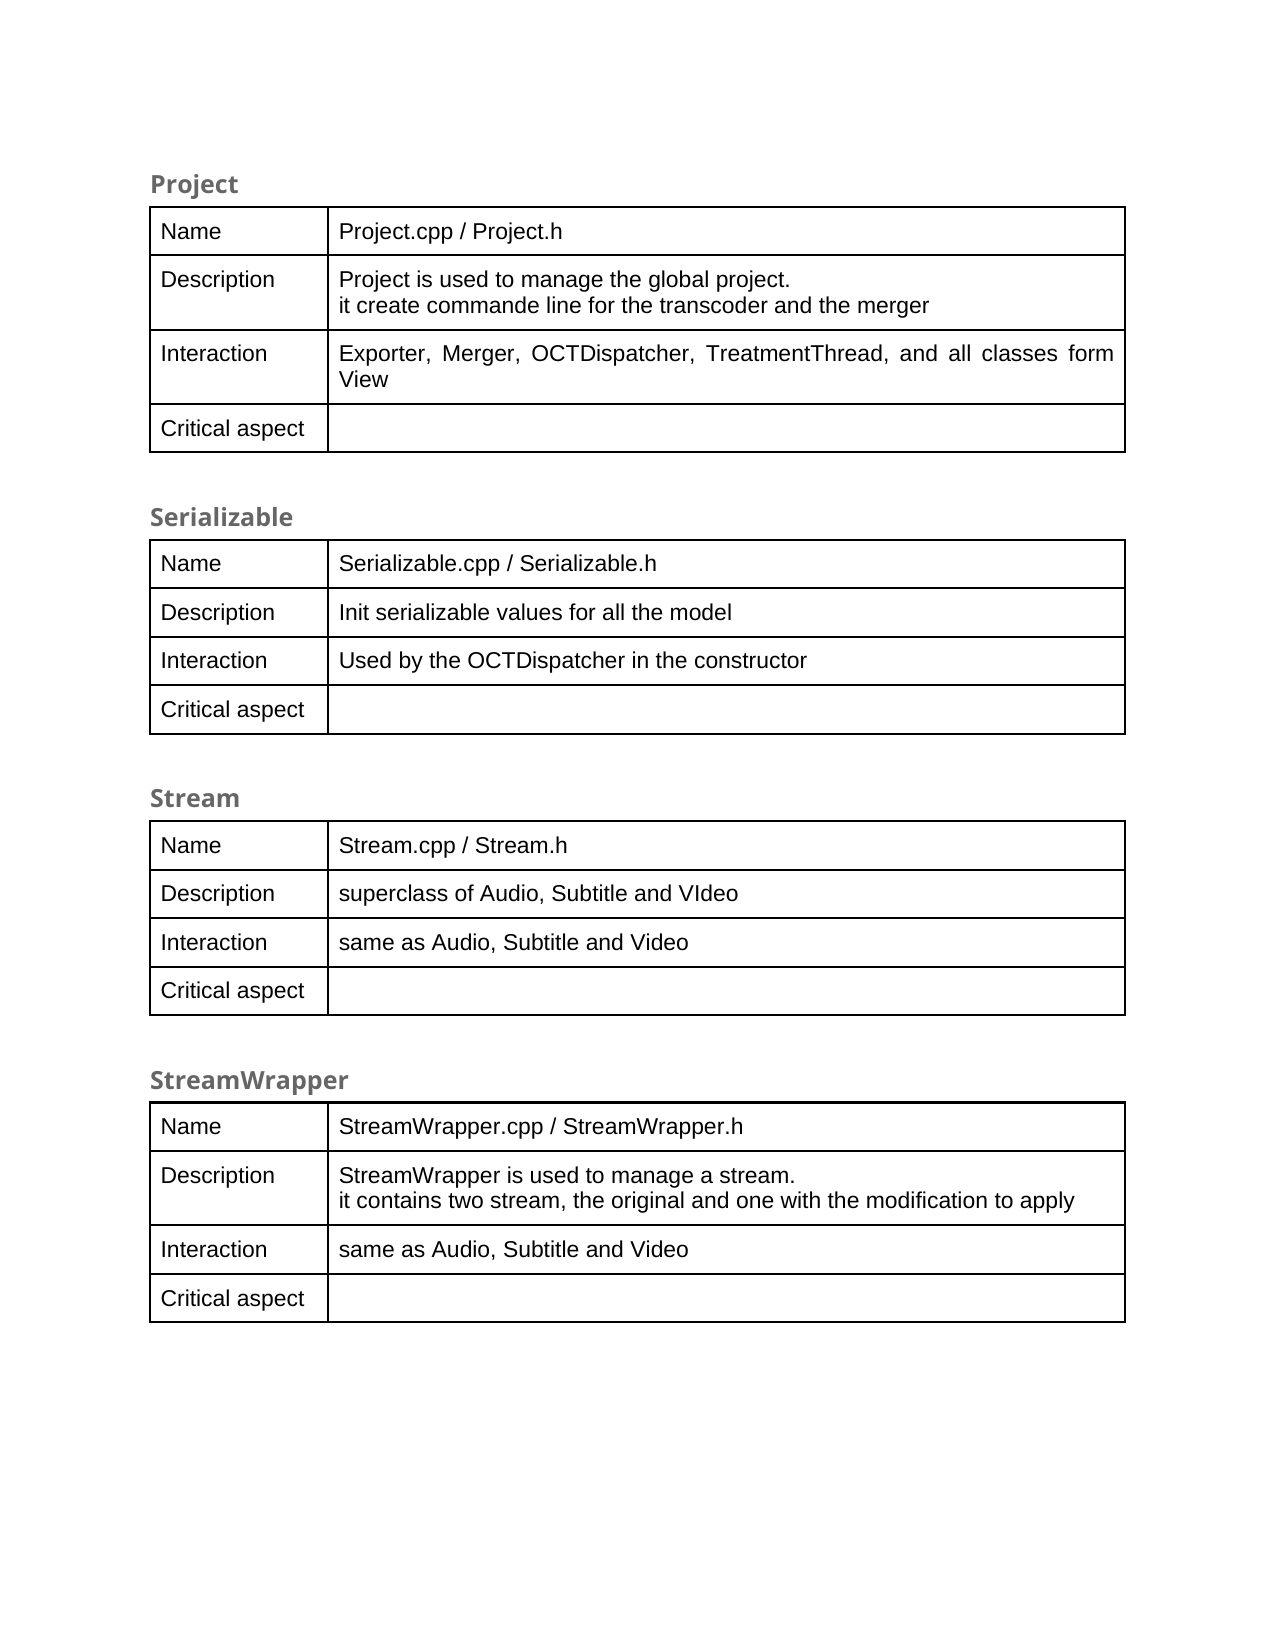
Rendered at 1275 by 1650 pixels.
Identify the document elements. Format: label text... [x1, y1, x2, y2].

table_cell StreamWrapper is used to manage a stream. it contains two stream, the original and one with the modification to apply [329, 1152, 1124, 1224]
table_header StreamWrapper.cpp / StreamWrapper.h [329, 1104, 1124, 1150]
table_cell Description [151, 256, 327, 328]
table_header Name [151, 541, 327, 587]
table_header Name [151, 822, 327, 868]
subtitle StreamWrapper [150, 1062, 1125, 1096]
table_header Name [151, 1104, 327, 1150]
subtitle Serializable [150, 499, 1125, 533]
table_cell Critical aspect [151, 686, 327, 733]
table_cell Init serializable values for all the model [329, 589, 1124, 636]
table_cell [329, 686, 1124, 733]
table_cell same as Audio, Subtitle and Video [329, 1226, 1124, 1273]
table_cell Interaction [151, 331, 327, 403]
table_cell Critical aspect [151, 968, 327, 1014]
table_cell same as Audio, Subtitle and Video [329, 919, 1124, 966]
table_cell Project is used to manage the global project. it create commande line for the transcoder and the merger [329, 256, 1124, 328]
table_header Project.cpp / Project.h [329, 208, 1124, 254]
table_cell Critical aspect [151, 1275, 327, 1321]
table_cell [329, 405, 1124, 451]
table_cell Interaction [151, 1226, 327, 1273]
table_cell superclass of Audio, Subtitle and VIdeo [329, 871, 1124, 917]
table_cell [329, 1275, 1124, 1321]
table_cell Description [151, 589, 327, 636]
table_cell Critical aspect [151, 405, 327, 451]
table_header Serializable.cpp / Serializable.h [329, 541, 1124, 587]
table_header Stream.cpp / Stream.h [329, 822, 1124, 868]
table_header Name [151, 208, 327, 254]
subtitle Project [150, 167, 1125, 201]
subtitle Stream [150, 781, 1125, 815]
table_cell [329, 968, 1124, 1014]
table_cell Description [151, 871, 327, 917]
table_cell Exporter, Merger, OCTDispatcher, TreatmentThread, and all classes form View [329, 331, 1124, 403]
table_cell Interaction [151, 638, 327, 684]
table_cell Interaction [151, 919, 327, 966]
table_cell Used by the OCTDispatcher in the constructor [329, 638, 1124, 684]
table_cell Description [151, 1152, 327, 1224]
